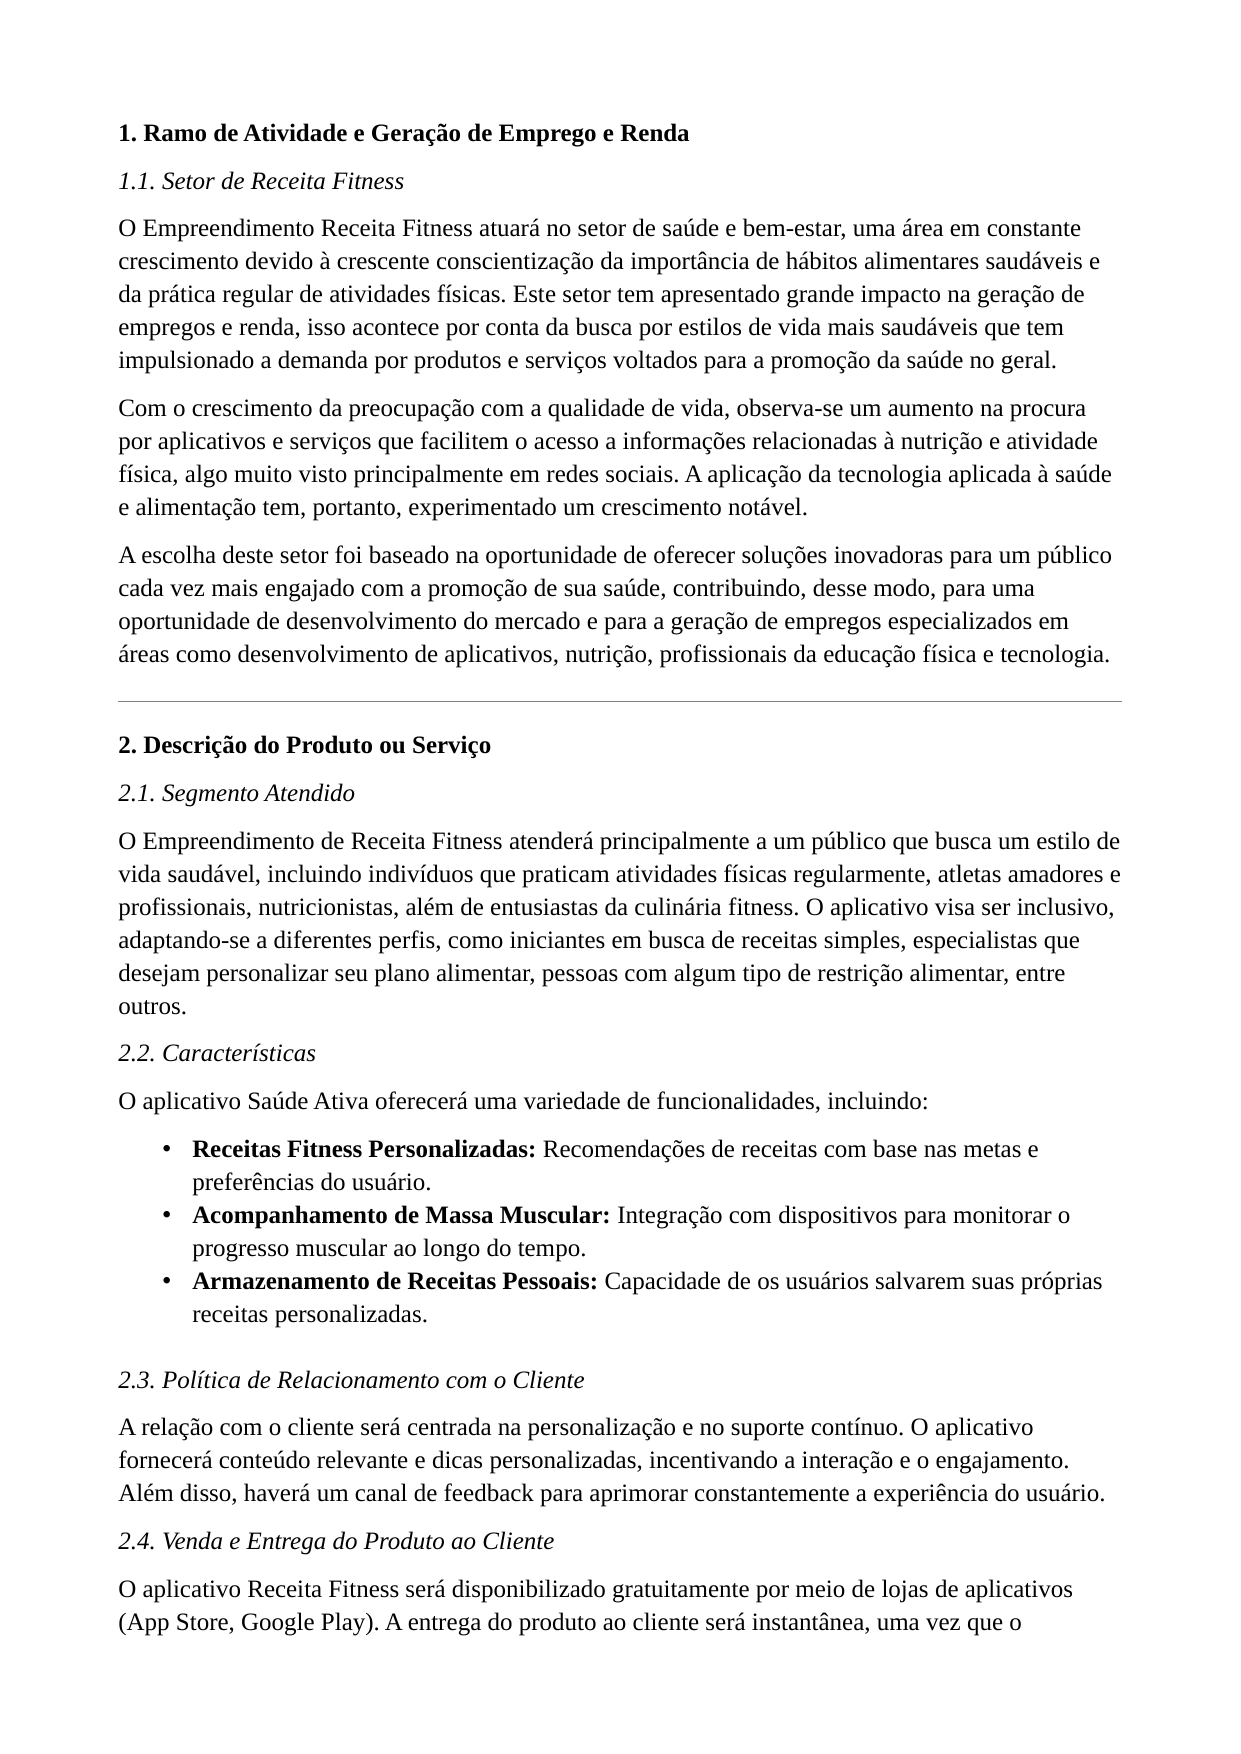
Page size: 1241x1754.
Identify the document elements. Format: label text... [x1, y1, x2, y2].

text 2.2. Características [118, 1038, 1122, 1067]
text O aplicativo Receita Fitness será disponibilizado gratuitamente por meio de lojas de aplicativos (App Store, Google Play). A entrega do produto ao cliente será instantânea, uma vez que o [118, 1574, 1122, 1636]
list Receitas Fitness Personalizadas: Recomendações de receitas com base nas metas e preferências do usuário. [162, 1134, 1122, 1196]
text A relação com o cliente será centrada na personalização e no suporte contínuo. O aplicativo fornecerá conteúdo relevante e dicas personalizadas, incentivando a interação e o engajamento. Além disso, haverá um canal de feedback para aprimorar constantemente a experiência do usuário. [118, 1412, 1122, 1507]
list Armazenamento de Receitas Pessoais: Capacidade de os usuários salvarem suas próprias receitas personalizadas. [162, 1266, 1122, 1328]
text 2.1. Segmento Atendido [118, 778, 1122, 807]
text 1.1. Setor de Receita Fitness [118, 166, 1122, 194]
text Com o crescimento da preocupação com a qualidade de vida, observa-se um aumento na procura por aplicativos e serviços que facilitem o acesso a informações relacionadas à nutrição e atividade física, algo muito visto principalmente em redes sociais. A aplicação da tecnologia aplicada à saúde e alimentação tem, portanto, experimentado um crescimento notável. [118, 393, 1122, 521]
text O Empreendimento Receita Fitness atuará no setor de saúde e bem-estar, uma área em constante crescimento devido à crescente conscientização da importância de hábitos alimentares saudáveis e da prática regular de atividades físicas. Este setor tem apresentado grande impacto na geração de empregos e renda, isso acontece por conta da busca por estilos de vida mais saudáveis que tem impulsionado a demanda por produtos e serviços voltados para a promoção da saúde no geral. [118, 213, 1122, 374]
text 2.4. Venda e Entrega do Produto ao Cliente [118, 1526, 1122, 1555]
text 1. Ramo de Atividade e Geração de Emprego e Renda [118, 118, 1122, 147]
text O aplicativo Saúde Ativa oferecerá uma variedade de funcionalidades, incluindo: [118, 1086, 1122, 1115]
list Acompanhamento de Massa Muscular: Integração com dispositivos para monitorar o progresso muscular ao longo do tempo. [162, 1200, 1122, 1262]
text A escolha deste setor foi baseado na oportunidade de oferecer soluções inovadoras para um público cada vez mais engajado com a promoção de sua saúde, contribuindo, desse modo, para uma oportunidade de desenvolvimento do mercado e para a geração de empregos especializados em áreas como desenvolvimento de aplicativos, nutrição, profissionais da educação física e tecnologia. [118, 540, 1122, 667]
text O Empreendimento de Receita Fitness atenderá principalmente a um público que busca um estilo de vida saudável, incluindo indivíduos que praticam atividades físicas regularmente, atletas amadores e profissionais, nutricionistas, além de entusiastas da culinária fitness. O aplicativo visa ser inclusivo, adaptando-se a diferentes perfis, como iniciantes em busca de receitas simples, especialistas que desejam personalizar seu plano alimentar, pessoas com algum tipo de restrição alimentar, entre outros. [118, 826, 1122, 1020]
text 2. Descrição do Produto ou Serviço [118, 731, 1122, 759]
text 2.3. Política de Relacionamento com o Cliente [118, 1365, 1122, 1394]
